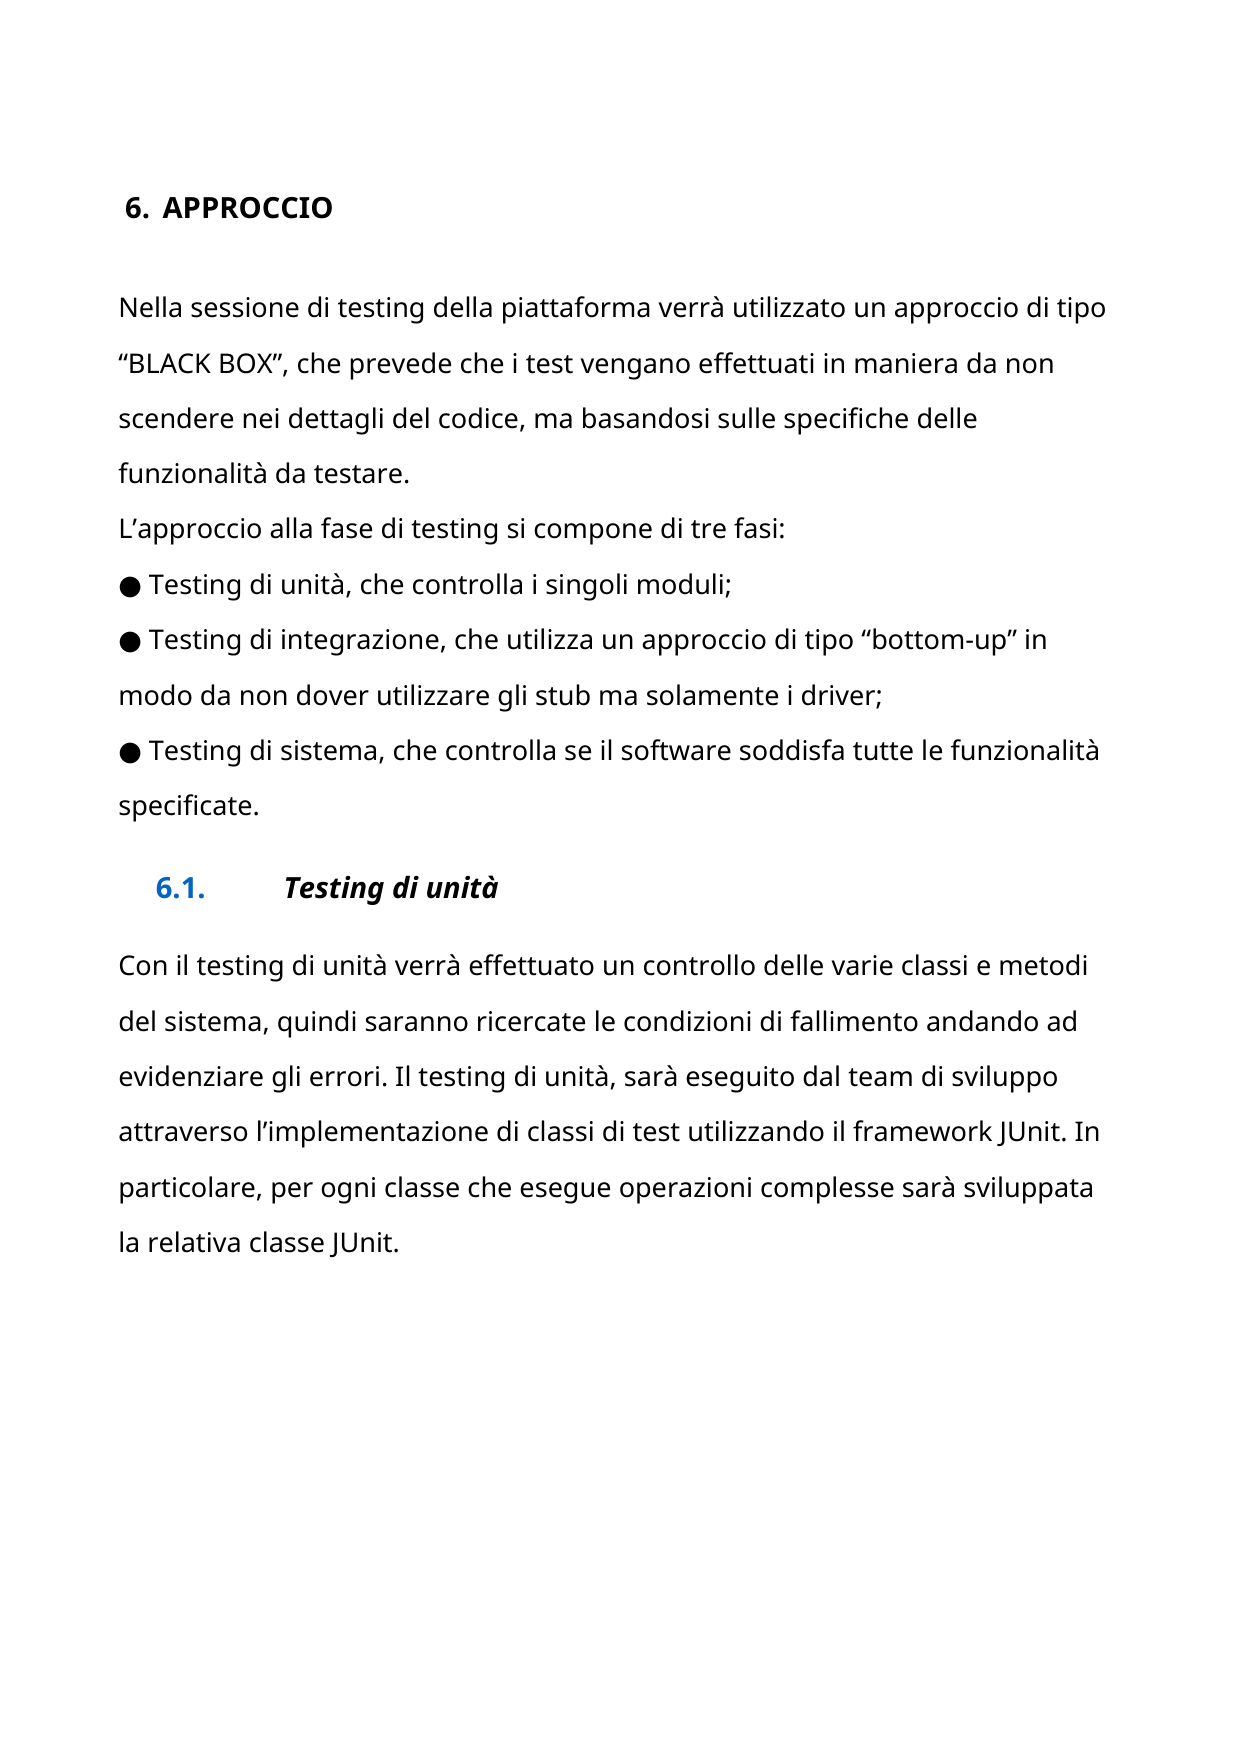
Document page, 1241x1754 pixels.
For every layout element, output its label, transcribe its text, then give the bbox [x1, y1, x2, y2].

text L’approccio alla fase di testing si compone di tre fasi: [118, 510, 1122, 547]
list Testing di unità [156, 867, 1122, 907]
text Nella sessione di testing della piattaforma verrà utilizzato un approccio di tipo “BLACK BOX”, che prevede che i test vengano effettuati in maniera da non scendere nei dettagli del codice, ma basandosi sulle specifiche delle funzionalità da testare. [118, 289, 1122, 492]
text ● Testing di integrazione, che utilizza un approccio di tipo “bottom-up” in modo da non dover utilizzare gli stub ma solamente i driver; [118, 621, 1122, 713]
text ● Testing di sistema, che controlla se il software soddisfa tutte le funzionalità specificate. [118, 731, 1122, 823]
text Con il testing di unità verrà effettuato un controllo delle varie classi e metodi del sistema, quindi saranno ricercate le condizioni di fallimento andando ad evidenziare gli errori. Il testing di unità, sarà eseguito dal team di sviluppo attraverso l’implementazione di classi di test utilizzando il framework JUnit. In particolare, per ogni classe che esegue operazioni complesse sarà sviluppata la relativa classe JUnit. [118, 947, 1122, 1260]
list APPROCCIO [125, 187, 1122, 227]
text ● Testing di unità, che controlla i singoli moduli; [118, 565, 1122, 602]
